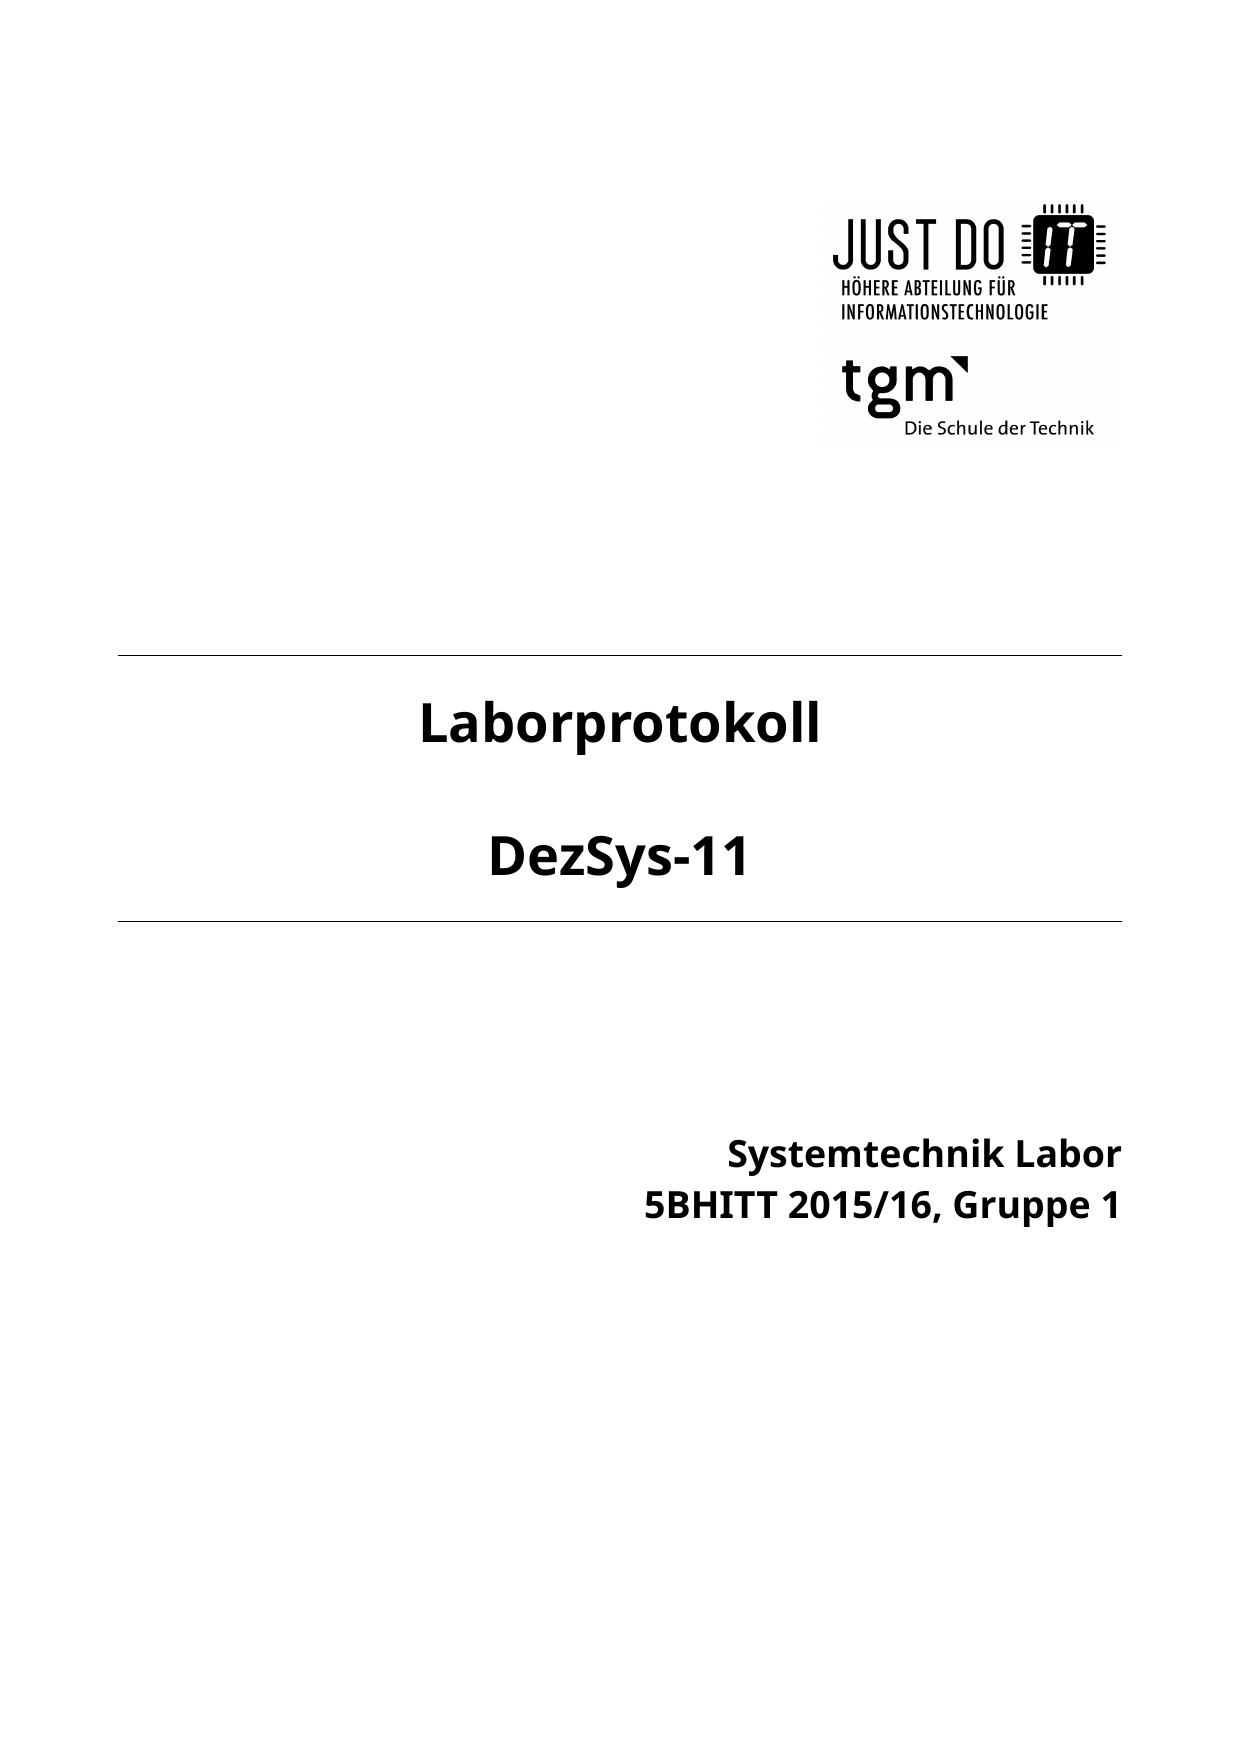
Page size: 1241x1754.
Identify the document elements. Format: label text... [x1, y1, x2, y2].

text Systemtechnik Labor [118, 1127, 1122, 1178]
text Burkhard Hampl [118, 1331, 1122, 1382]
picture [818, 200, 1118, 448]
text 5BHITT 2015/16, Gruppe 1 [118, 1178, 1122, 1229]
text DezSys-11 [118, 817, 1122, 891]
text Laborprotokoll [118, 684, 1122, 758]
